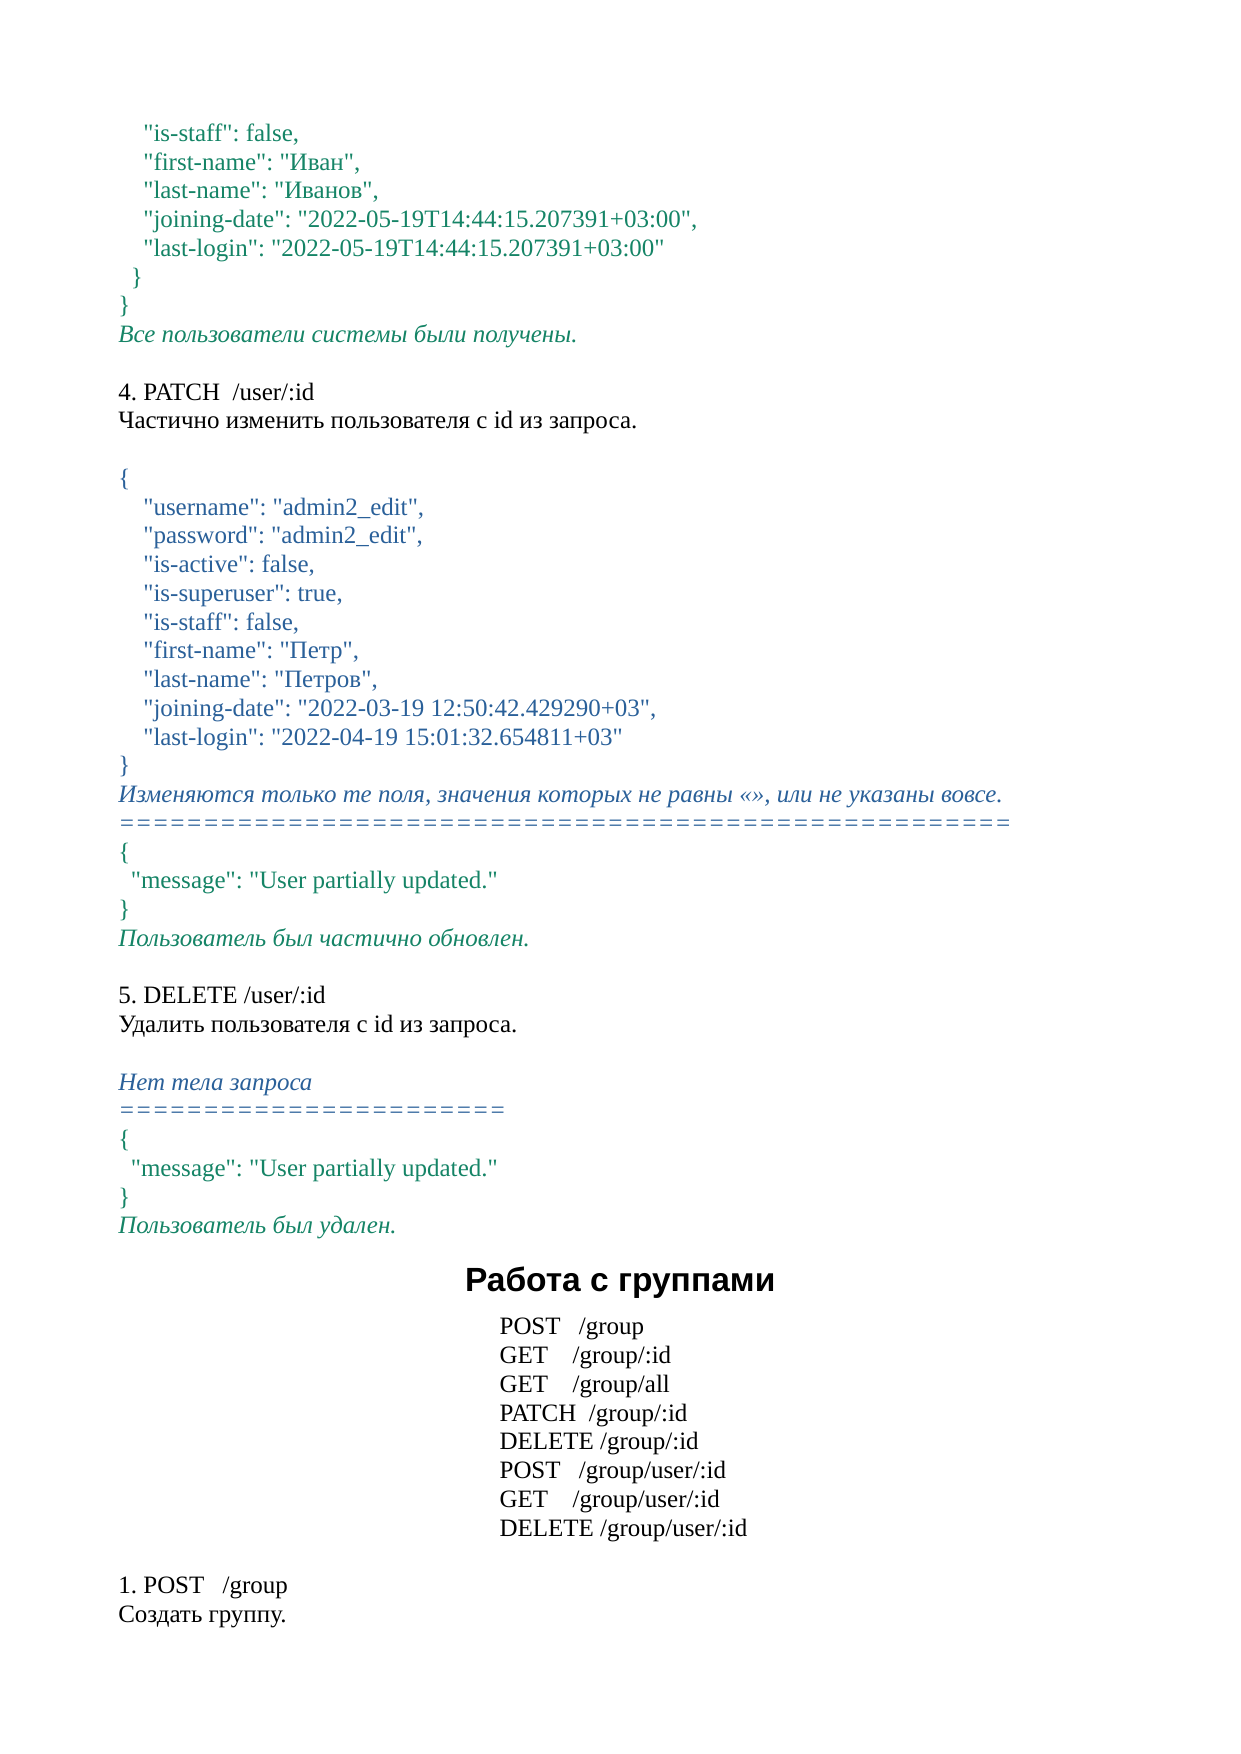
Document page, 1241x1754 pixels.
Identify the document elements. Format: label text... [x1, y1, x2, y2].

text "is-active": false, [118, 549, 1122, 578]
text "message": "User partially updated." [118, 1153, 1122, 1182]
text 1. POST /group [118, 1570, 1122, 1599]
text { [118, 1124, 1122, 1153]
text Нет тела запроса [118, 1067, 1122, 1096]
text PATCH /group/:id [118, 1398, 1122, 1426]
text "joining-date": "2022-05-19T14:44:15.207391+03:00", [118, 204, 1122, 233]
subtitle Работа с группами [118, 1260, 1122, 1299]
text } [118, 751, 1122, 779]
text Частично изменить пользователя c id из запроса. [118, 406, 1122, 434]
text 4. PATCH /user/:id [118, 377, 1122, 406]
text Все пользователи системы были получены. [118, 319, 1122, 348]
text "first-name": "Петр", [118, 636, 1122, 664]
text "last-name": "Иванов", [118, 176, 1122, 204]
text { [118, 463, 1122, 492]
text "is-superuser": true, [118, 578, 1122, 607]
text } [118, 894, 1122, 923]
text DELETE /group/user/:id [118, 1513, 1122, 1541]
text "password": "admin2_edit", [118, 521, 1122, 549]
text } [118, 291, 1122, 319]
text "is-staff": false, [118, 118, 1122, 147]
text GET /group/user/:id [118, 1484, 1122, 1513]
text GET /group/:id [118, 1340, 1122, 1369]
text Создать группу. [118, 1599, 1122, 1628]
text POST /group [118, 1311, 1122, 1340]
text "joining-date": "2022-03-19 12:50:42.429290+03", [118, 693, 1122, 722]
text Изменяются только те поля, значения которых не равны «», или не указаны вовсе. [118, 779, 1122, 808]
text GET /group/all [118, 1369, 1122, 1398]
text "last-login": "2022-05-19T14:44:15.207391+03:00" [118, 233, 1122, 262]
text { [118, 837, 1122, 866]
text } [118, 262, 1122, 291]
text Пользователь был удален. [118, 1211, 1122, 1239]
text "message": "User partially updated." [118, 866, 1122, 894]
text "last-login": "2022-04-19 15:01:32.654811+03" [118, 722, 1122, 751]
text POST /group/user/:id [118, 1455, 1122, 1484]
text "first-name": "Иван", [118, 147, 1122, 176]
text ===================================================== [118, 808, 1122, 837]
text Пользователь был частично обновлен. [118, 923, 1122, 952]
text Удалить пользователя c id из запроса. [118, 1009, 1122, 1038]
text "username": "admin2_edit", [118, 492, 1122, 521]
text "is-staff": false, [118, 607, 1122, 636]
text 5. DELETE /user/:id [118, 981, 1122, 1009]
text } [118, 1182, 1122, 1211]
text DELETE /group/:id [118, 1426, 1122, 1455]
text ======================= [118, 1096, 1122, 1124]
text "last-name": "Петров", [118, 664, 1122, 693]
